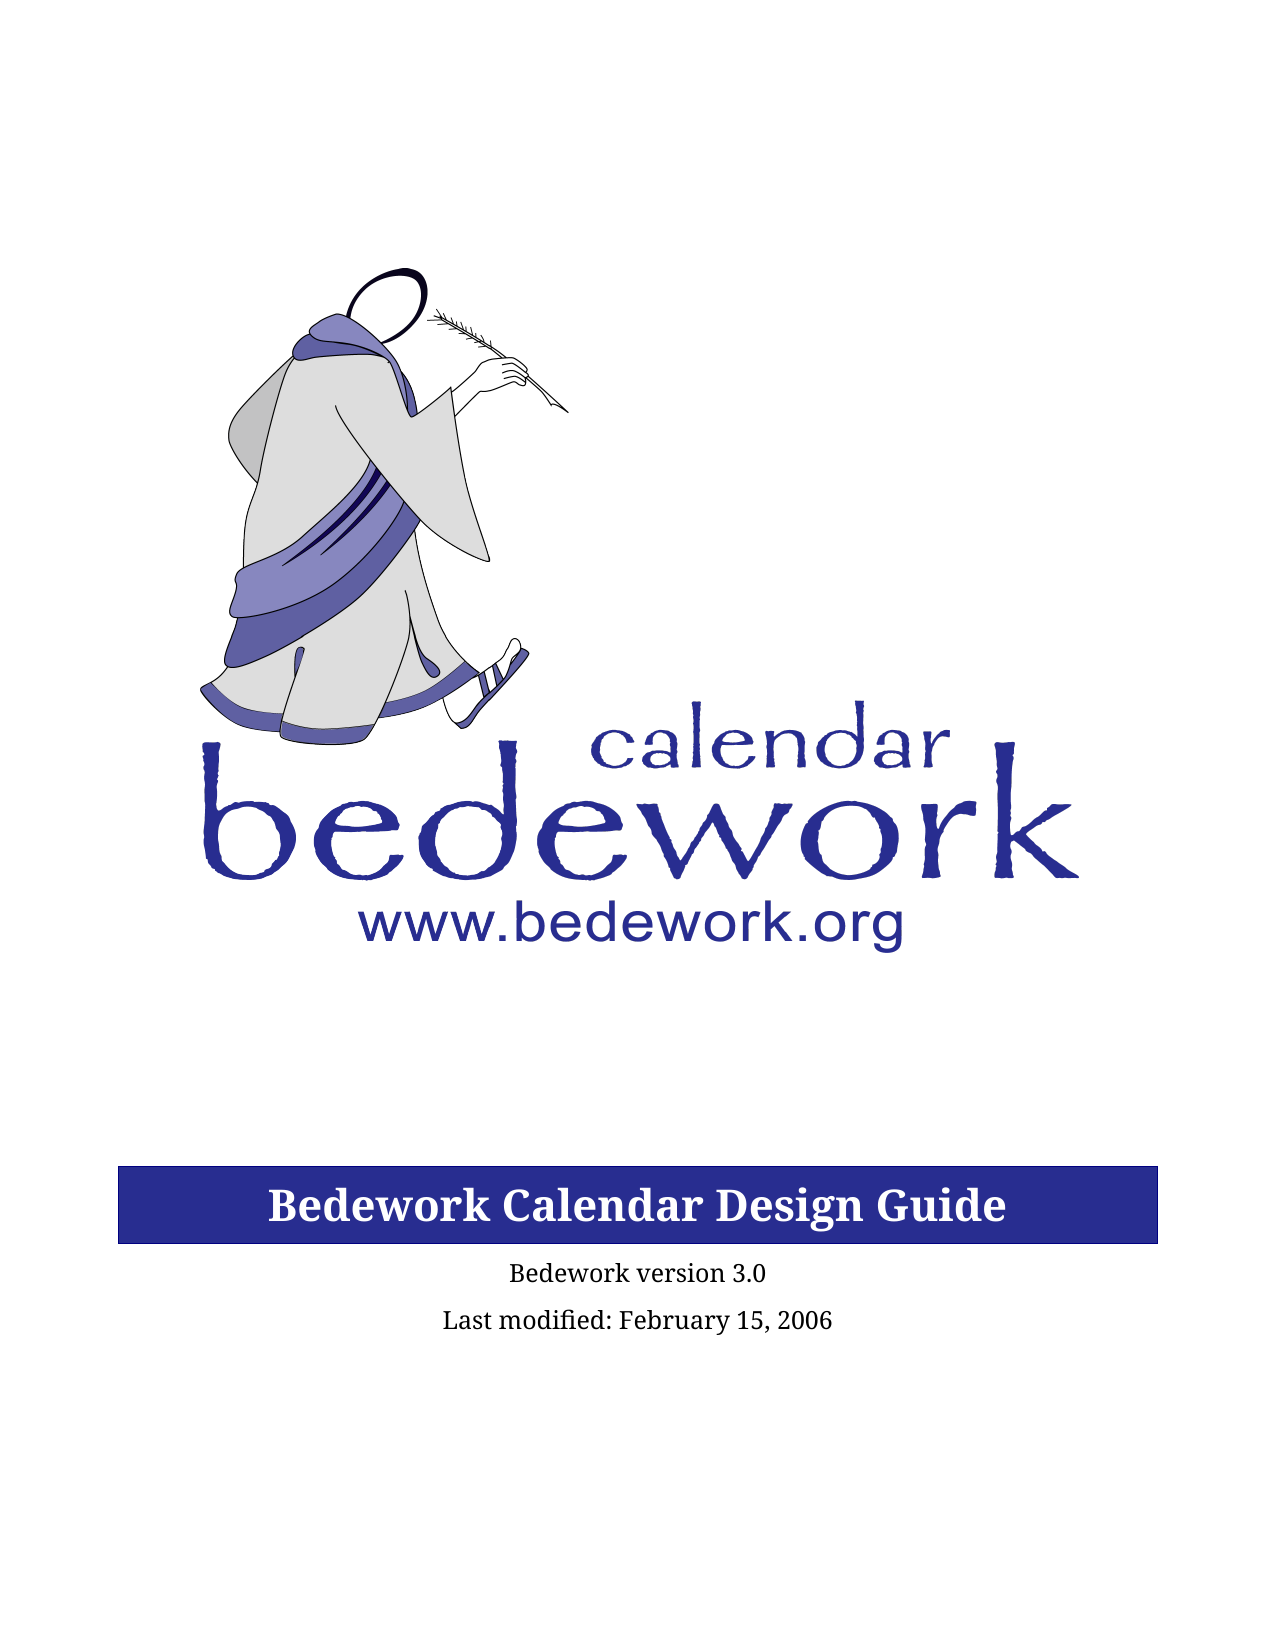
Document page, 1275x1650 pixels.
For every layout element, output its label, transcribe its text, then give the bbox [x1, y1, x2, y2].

picture [193, 268, 1082, 1005]
text Last modified: February 15, 2006 [118, 1303, 1157, 1337]
text Bedework version 3.0 [118, 1256, 1157, 1290]
subtitle Bedework Calendar Design Guide [119, 1167, 1157, 1243]
